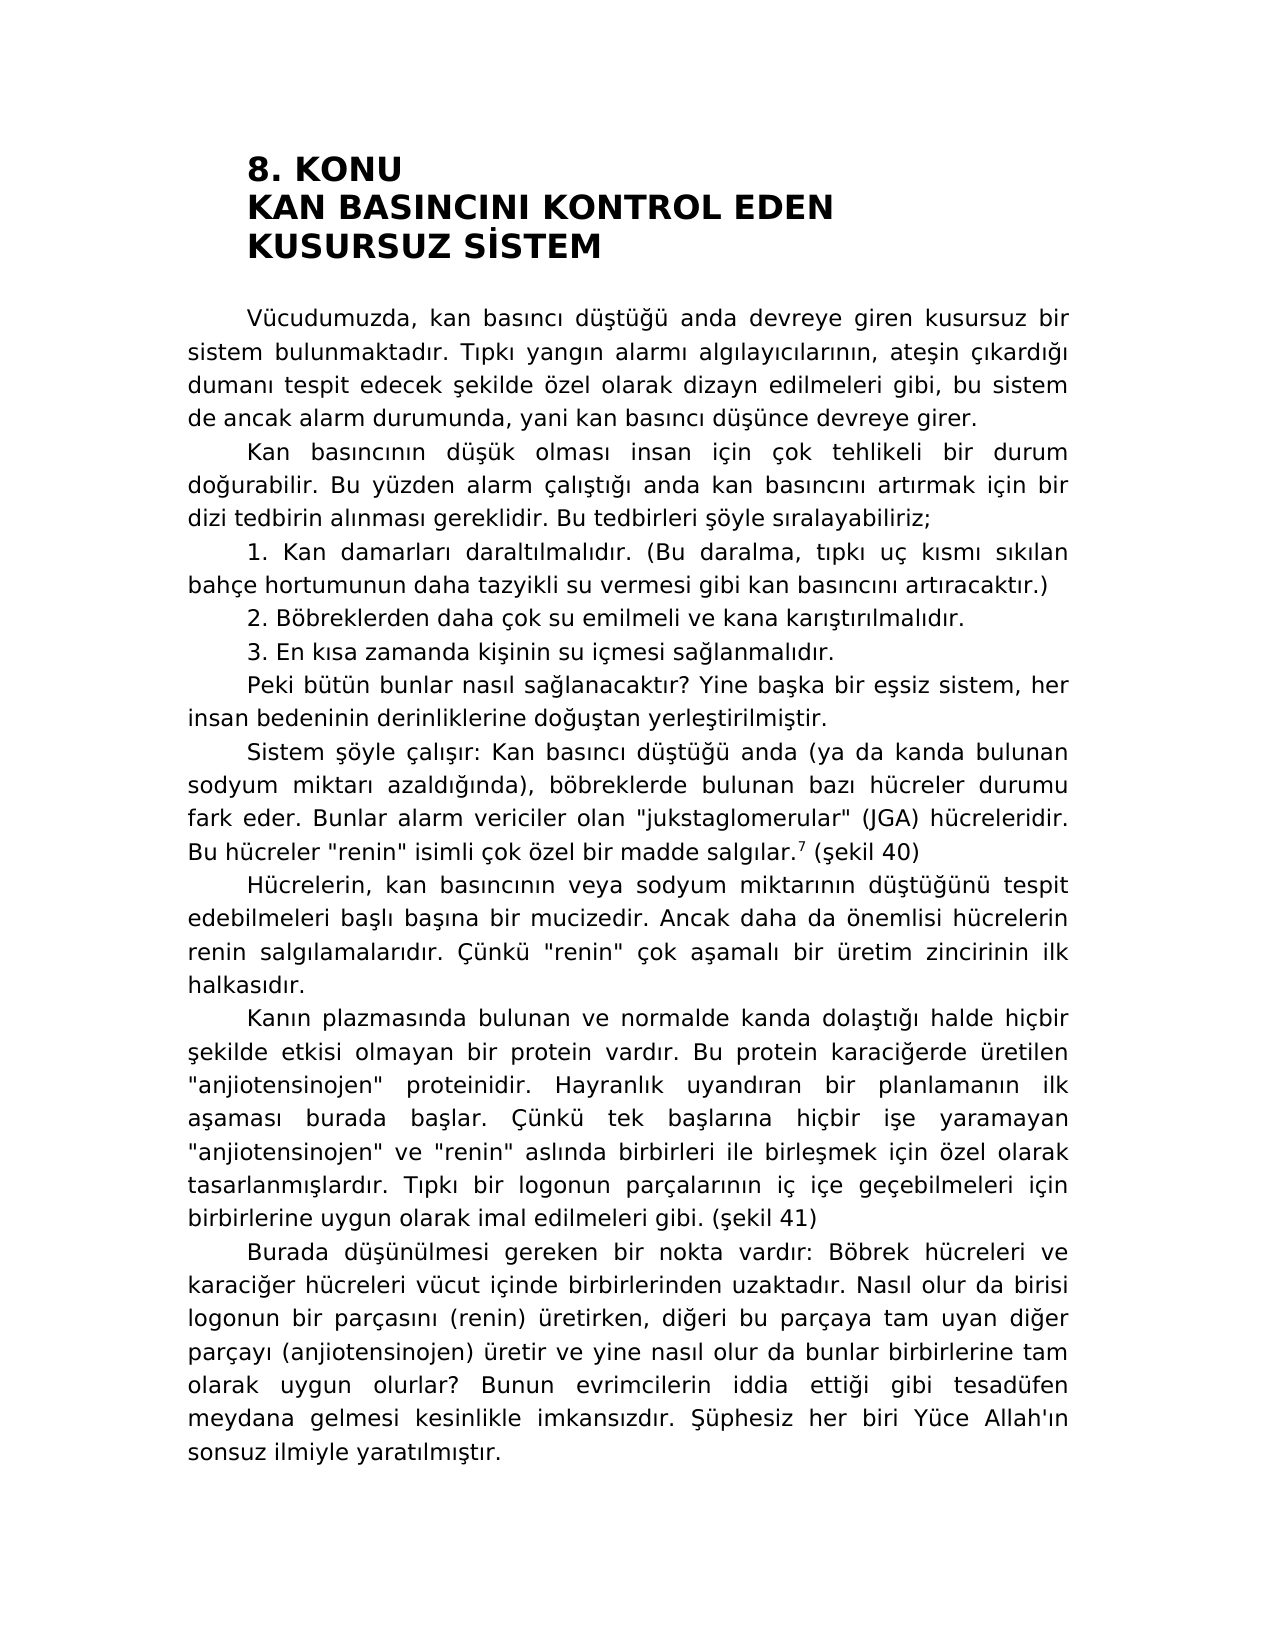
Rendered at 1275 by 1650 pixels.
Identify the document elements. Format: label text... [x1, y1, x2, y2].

text Peki bütün bunlar nasıl sağlanacaktır? Yine başka bir eşsiz sistem, her insan bedeninin derinliklerine doğuştan yerleştirilmiştir. [187, 667, 1070, 733]
text 3. En kısa zamanda kişinin su içmesi sağlanmalıdır. [187, 633, 1070, 667]
text 8. KONU [187, 150, 1070, 189]
text KUSURSUZ SİSTEM [187, 228, 1070, 267]
text Kanın plazmasında bulunan ve normalde kanda dolaştığı halde hiçbir şekilde etkisi olmayan bir protein vardır. Bu protein karaciğerde üretilen "anjiotensinojen" proteinidir. Hayranlık uyandıran bir planlamanın ilk aşaması burada başlar. Çünkü tek başlarına hiçbir işe yaramayan "anjiotensinojen" ve "renin" aslında birbirleri ile birleşmek için özel olarak tasarlanmışlardır. Tıpkı bir logonun parçalarının iç içe geçebilmeleri için birbirlerine uygun olarak imal edilmeleri gibi. (şekil 41) [187, 1000, 1070, 1233]
text Burada düşünülmesi gereken bir nokta vardır: Böbrek hücreleri ve karaciğer hücreleri vücut içinde birbirlerinden uzaktadır. Nasıl olur da birisi logonun bir parçasını (renin) üretirken, diğeri bu parçaya tam uyan diğer parçayı (anjiotensinojen) üretir ve yine nasıl olur da bunlar birbirlerine tam olarak uygun olurlar? Bunun evrimcilerin iddia ettiği gibi tesadüfen meydana gelmesi kesinlikle imkansızdır. Şüphesiz her biri Yüce Allah'ın sonsuz ilmiyle yaratılmıştır. [187, 1233, 1070, 1467]
text 2. Böbreklerden daha çok su emilmeli ve kana karıştırılmalıdır. [187, 600, 1070, 633]
text Hücrelerin, kan basıncının veya sodyum miktarının düştüğünü tespit edebilmeleri başlı başına bir mucizedir. Ancak daha da önemlisi hücrelerin renin salgılamalarıdır. Çünkü "renin" çok aşamalı bir üretim zincirinin ilk halkasıdır. [187, 867, 1070, 1000]
text 1. Kan damarları daraltılmalıdır. (Bu daralma, tıpkı uç kısmı sıkılan bahçe hortumunun daha tazyikli su vermesi gibi kan basıncını artıracaktır.) [187, 533, 1070, 600]
text Sistem şöyle çalışır: Kan basıncı düştüğü anda (ya da kanda bulunan sodyum miktarı azaldığında), böbreklerde bulunan bazı hücreler durumu fark eder. Bunlar alarm vericiler olan "jukstaglomerular" (JGA) hücreleridir. Bu hücreler "renin" isimli çok özel bir madde salgılar.7 (şekil 40) [187, 733, 1070, 867]
text Kan basıncının düşük olması insan için çok tehlikeli bir durum doğurabilir. Bu yüzden alarm çalıştığı anda kan basıncını artırmak için bir dizi tedbirin alınması gereklidir. Bu tedbirleri şöyle sıralayabiliriz; [187, 433, 1070, 533]
text Vücudumuzda, kan basıncı düştüğü anda devreye giren kusursuz bir sistem bulunmaktadır. Tıpkı yangın alarmı algılayıcılarının, ateşin çıkardığı dumanı tespit edecek şekilde özel olarak dizayn edilmeleri gibi, bu sistem de ancak alarm durumunda, yani kan basıncı düşünce devreye girer. [187, 300, 1070, 433]
text KAN BASINCINI KONTROL EDEN [187, 189, 1070, 228]
